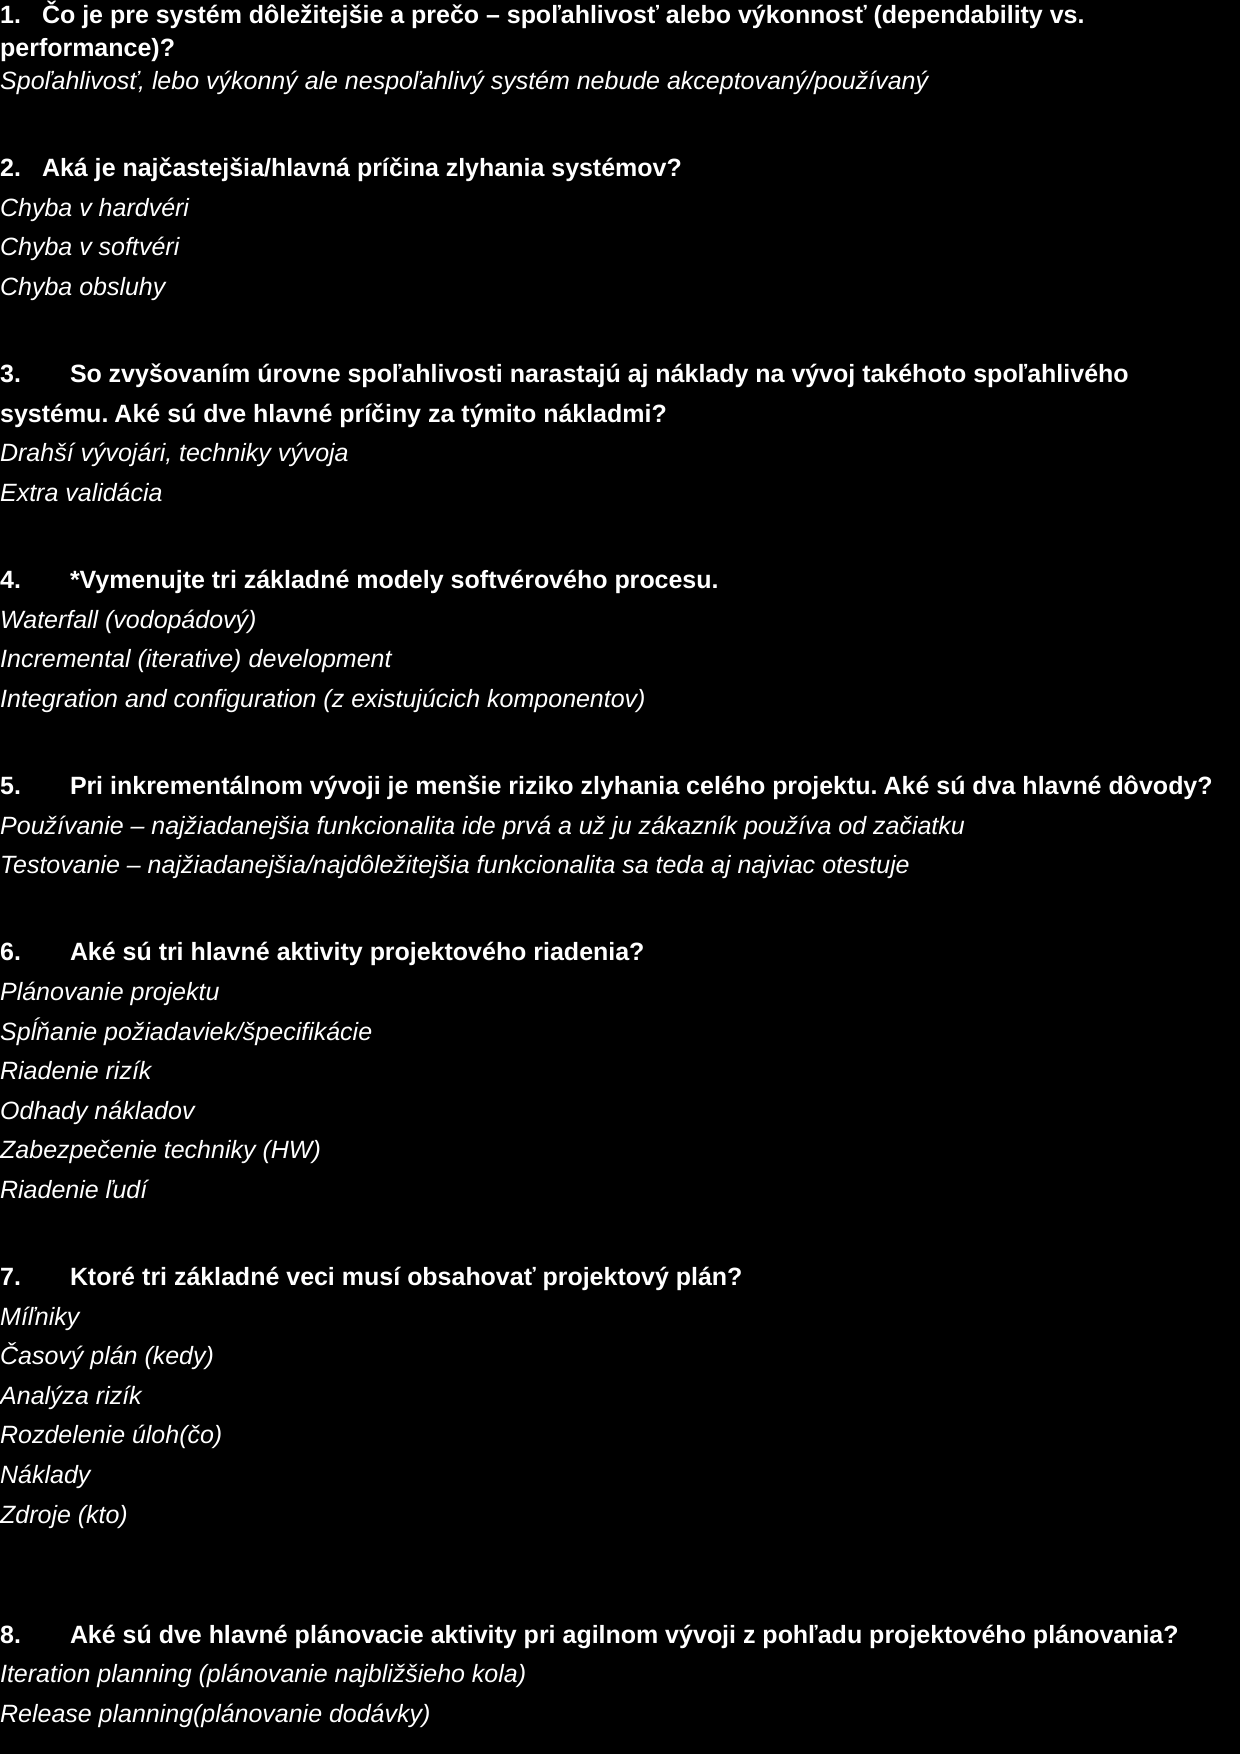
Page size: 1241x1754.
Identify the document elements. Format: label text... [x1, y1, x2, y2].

text 4. *Vymenujte tri základné modely softvérového procesu. [0, 565, 1240, 594]
text Odhady nákladov [0, 1096, 1240, 1124]
text Incremental (iterative) development [0, 644, 1240, 673]
text 5. Pri inkrementálnom vývoji je menšie riziko zlyhania celého projektu. Aké sú dva hlavné dôvody? [0, 771, 1240, 800]
text 2. Aká je najčastejšia/hlavná príčina zlyhania systémov? [0, 153, 1240, 182]
text Riadenie ľudí [0, 1175, 1240, 1204]
text Chyba obsluhy [0, 272, 1240, 301]
text Riadenie rizík [0, 1056, 1240, 1085]
text Časový plán (kedy) [0, 1341, 1240, 1370]
text Plánovanie projektu [0, 977, 1240, 1006]
text Iteration planning (plánovanie najbližšieho kola) [0, 1659, 1240, 1688]
text Spĺňanie požiadaviek/špecifikácie [0, 1017, 1240, 1045]
text 1. Čo je pre systém dôležitejšie a prečo – spoľahlivosť alebo výkonnosť (dependability vs. performance)? [0, 0, 1240, 62]
text Waterfall (vodopádový) [0, 605, 1240, 633]
text Zabezpečenie techniky (HW) [0, 1135, 1240, 1164]
text Zdroje (kto) [0, 1499, 1240, 1528]
text Drahší vývojári, techniky vývoja [0, 438, 1240, 467]
text Testovanie – najžiadanejšia/najdôležitejšia funkcionalita sa teda aj najviac otestuje [0, 850, 1240, 879]
text Chyba v hardvéri [0, 193, 1240, 222]
text Analýza rizík [0, 1381, 1240, 1409]
text Náklady [0, 1460, 1240, 1489]
text 7. Ktoré tri základné veci musí obsahovať projektový plán? [0, 1262, 1240, 1291]
text 6. Aké sú tri hlavné aktivity projektového riadenia? [0, 937, 1240, 966]
text 8. Aké sú dve hlavné plánovacie aktivity pri agilnom vývoji z pohľadu projektového plánovania? [0, 1620, 1240, 1648]
text Míľniky [0, 1302, 1240, 1330]
text Rozdelenie úloh(čo) [0, 1420, 1240, 1449]
text Extra validácia [0, 478, 1240, 507]
text 3. So zvyšovaním úrovne spoľahlivosti narastajú aj náklady na vývoj takéhoto spoľahlivého systému. Aké sú dve hlavné príčiny za týmito nákladmi? [0, 359, 1240, 427]
text Integration and configuration (z existujúcich komponentov) [0, 684, 1240, 713]
text Chyba v softvéri [0, 232, 1240, 261]
text Používanie – najžiadanejšia funkcionalita ide prvá a už ju zákazník používa od začiatku [0, 811, 1240, 839]
text Spoľahlivosť, lebo výkonný ale nespoľahlivý systém nebude akceptovaný/používaný [0, 66, 1240, 95]
text Release planning(plánovanie dodávky) [0, 1699, 1240, 1728]
